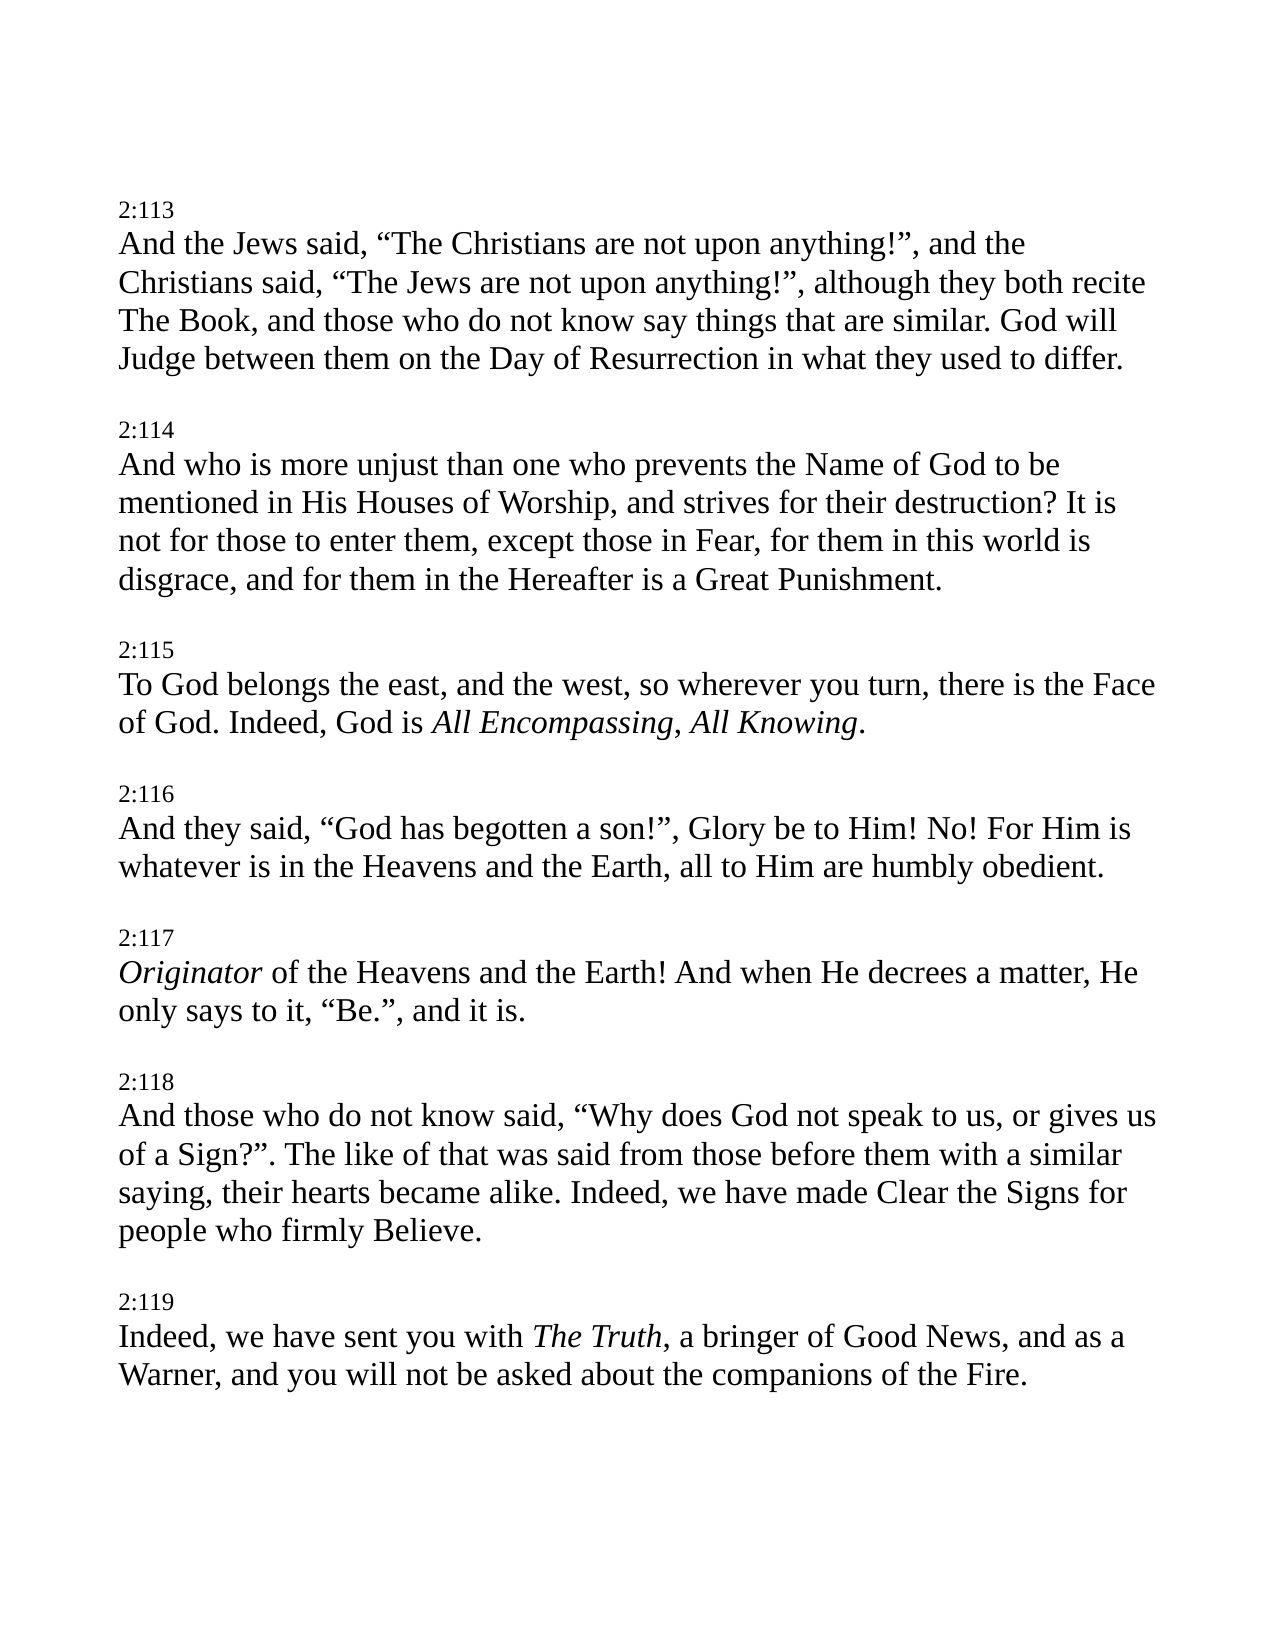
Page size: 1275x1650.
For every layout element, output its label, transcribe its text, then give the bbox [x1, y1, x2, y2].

text And who is more unjust than one who prevents the Name of God to be mentioned in His Houses of Worship, and strives for their destruction? It is not for those to enter them, except those in Fear, for them in this world is disgrace, and for them in the Hereafter is a Great Punishment. [118, 444, 1157, 597]
text 2:115 [118, 636, 1157, 664]
text Indeed, we have sent you with The Truth, a bringer of Good News, and as a Warner, and you will not be asked about the companions of the Fire. [118, 1316, 1157, 1393]
text 2:119 [118, 1287, 1157, 1316]
text And those who do not know said, “Why does God not speak to us, or gives us of a Sign?”. The like of that was said from those before them with a similar saying, their hearts became alike. Indeed, we have made Clear the Signs for people who firmly Believe. [118, 1096, 1157, 1249]
text 2:114 [118, 415, 1157, 444]
text 2:113 [118, 195, 1157, 223]
text 2:117 [118, 923, 1157, 952]
text 2:118 [118, 1067, 1157, 1096]
text To God belongs the east, and the west, so wherever you turn, there is the Face of God. Indeed, God is All Encompassing, All Knowing. [118, 664, 1157, 741]
text Originator of the Heavens and the Earth! And when He decrees a matter, He only says to it, “Be.”, and it is. [118, 952, 1157, 1028]
text And they said, “God has begotten a son!”, Glory be to Him! No! For Him is whatever is in the Heavens and the Earth, all to Him are humbly obedient. [118, 808, 1157, 885]
text 2:116 [118, 779, 1157, 808]
text And the Jews said, “The Christians are not upon anything!”, and the Christians said, “The Jews are not upon anything!”, although they both recite The Book, and those who do not know say things that are similar. God will Judge between them on the Day of Resurrection in what they used to differ. [118, 223, 1157, 377]
